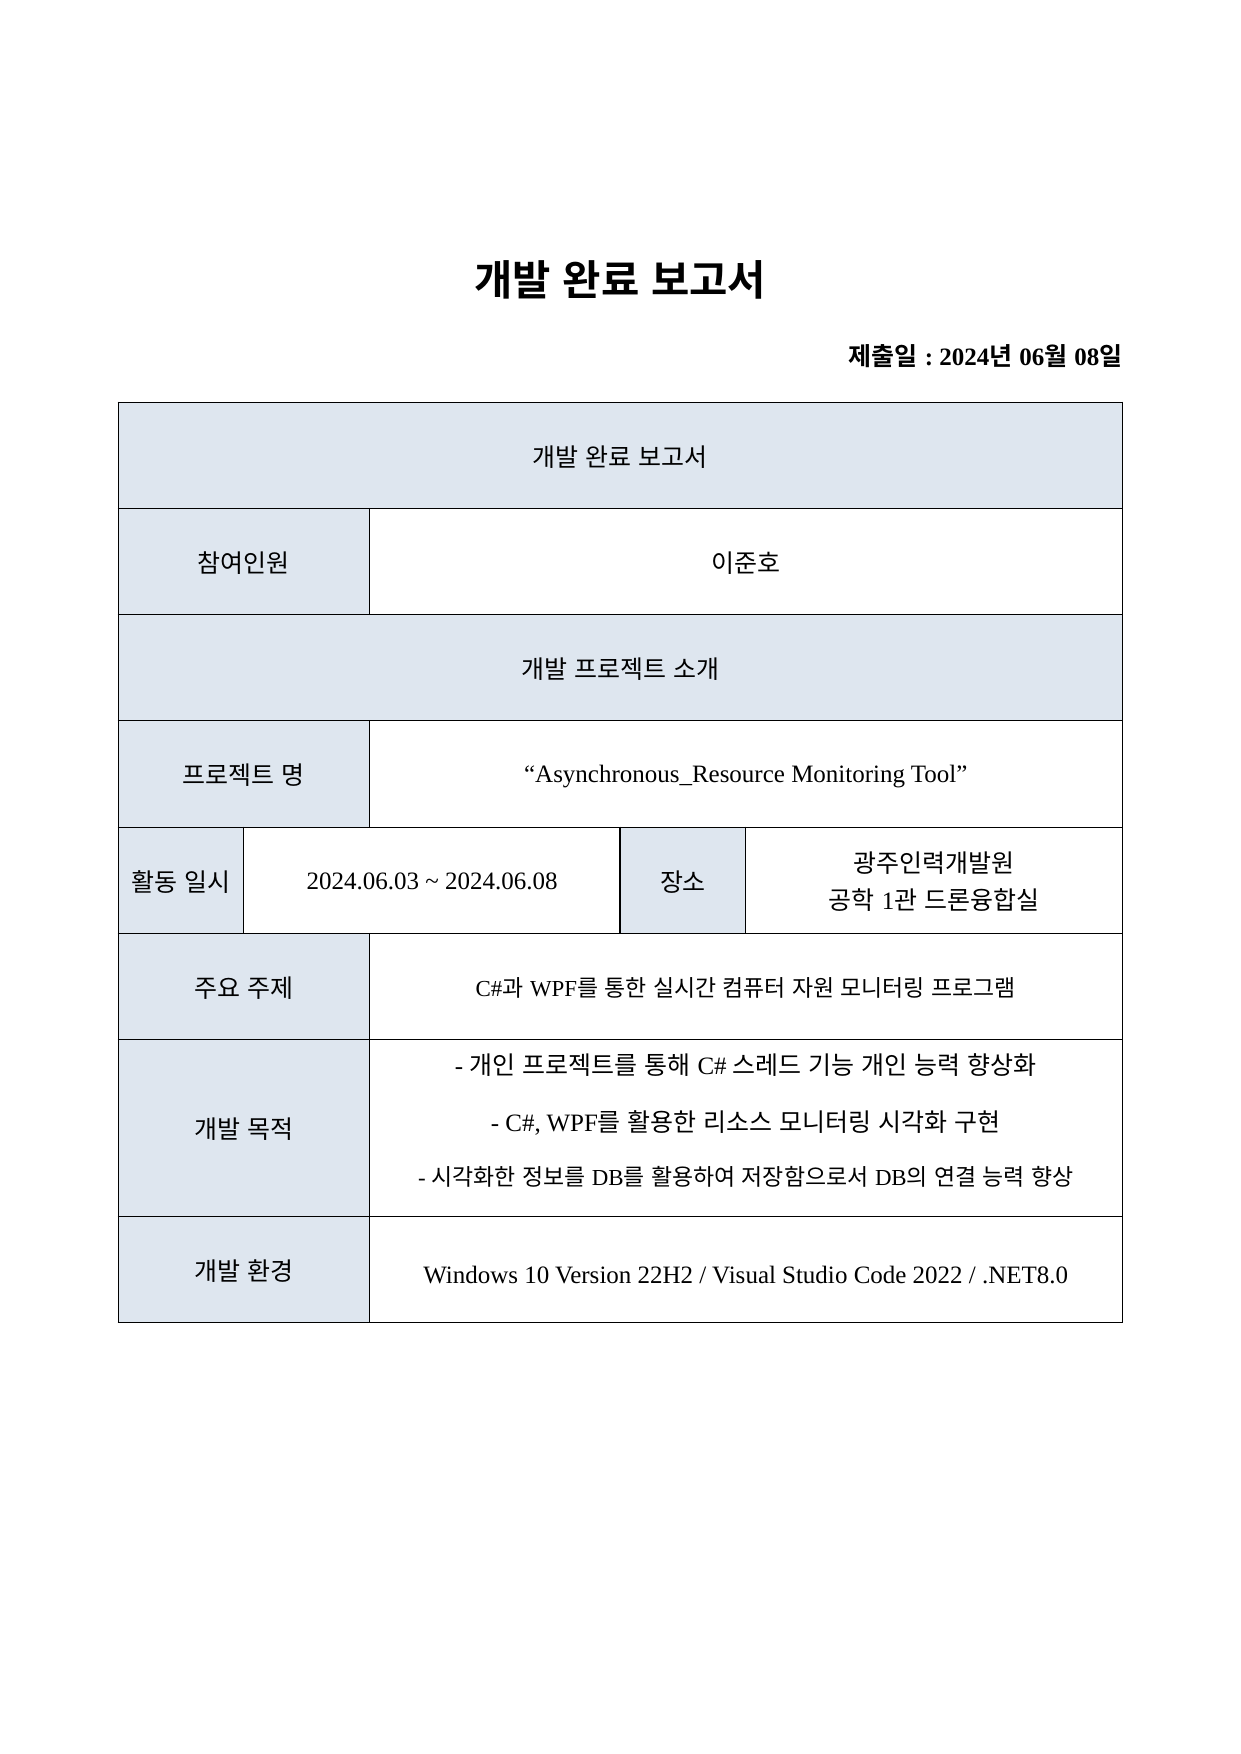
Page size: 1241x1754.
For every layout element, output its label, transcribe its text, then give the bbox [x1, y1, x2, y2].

table_cell 프로젝트 명 [119, 721, 369, 827]
text 제출일 : 2024년 06월 08일 [118, 337, 1122, 373]
table_cell 이준호 [370, 509, 1122, 614]
table_cell Windows 10 Version 22H2 / Visual Studio Code 2022 / .NET8.0 [370, 1217, 1122, 1322]
table_cell C#과 WPF를 통한 실시간 컴퓨터 자원 모니터링 프로그램 [370, 934, 1122, 1039]
table_cell 광주인력개발원 공학 1관 드론융합실 [746, 828, 1122, 933]
table_header 개발 완료 보고서 [119, 403, 1122, 508]
table_cell 참여인원 [119, 509, 369, 614]
table_cell 개발 목적 [119, 1040, 369, 1216]
table_cell “Asynchronous_Resource Monitoring Tool” [370, 721, 1122, 827]
table_cell 2024.06.03 ~ 2024.06.08 [244, 828, 619, 933]
table_cell 장소 [621, 828, 745, 933]
table_cell - 개인 프로젝트를 통해 C# 스레드 기능 개인 능력 향상화 - C#, WPF를 활용한 리소스 모니터링 시각화 구현 - 시각화한 정보를 DB를 활용하여 저장함으로서 DB의 연결 능력 향상 [370, 1040, 1122, 1216]
text 개발 완료 보고서 [118, 247, 1122, 308]
table_cell 활동 일시 [119, 828, 243, 933]
table_cell 개발 환경 [119, 1217, 369, 1322]
table_cell 주요 주제 [119, 934, 369, 1039]
table_cell 개발 프로젝트 소개 [119, 615, 1122, 720]
